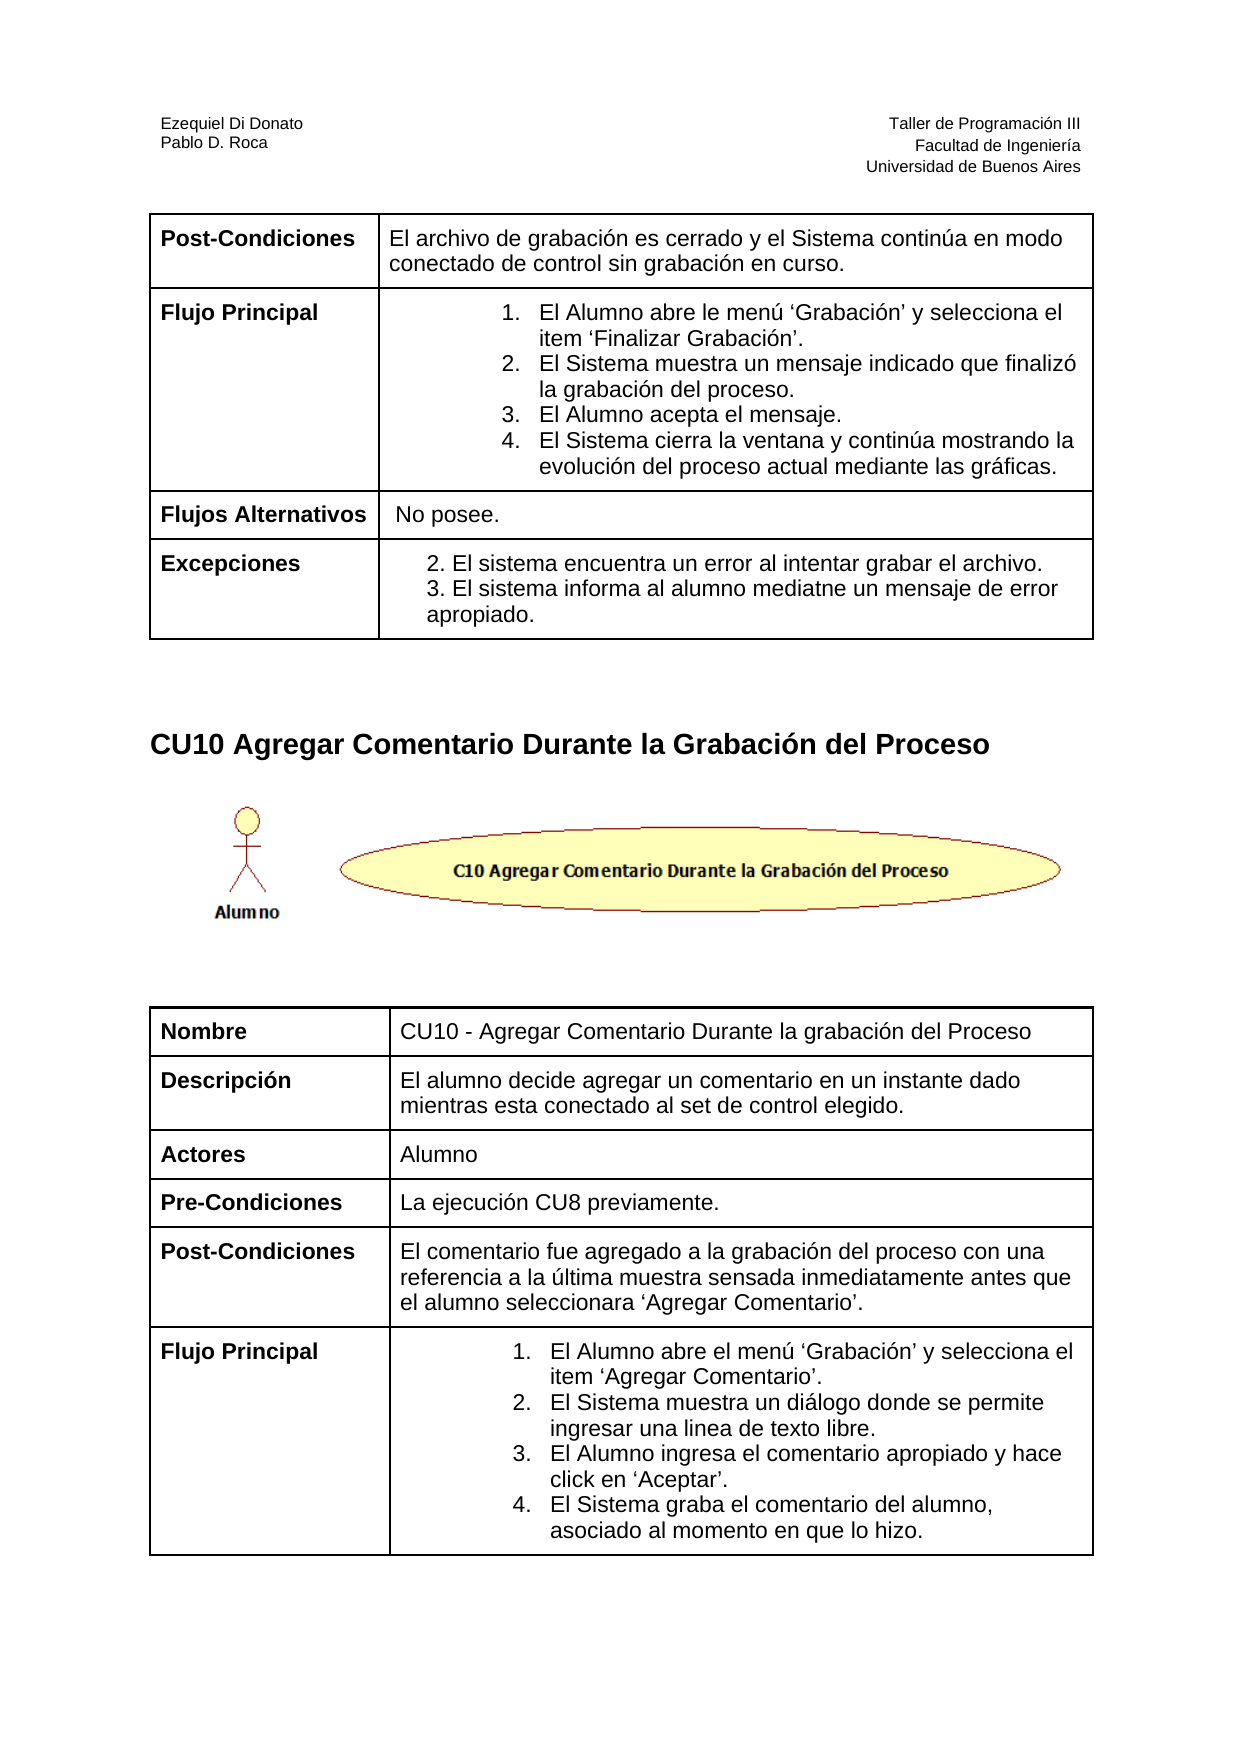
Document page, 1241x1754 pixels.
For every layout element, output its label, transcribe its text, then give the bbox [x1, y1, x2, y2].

table_cell Excepciones [151, 540, 378, 638]
table_cell Actores [151, 1131, 389, 1178]
table_cell Post-Condiciones [151, 1228, 389, 1326]
table_cell Flujos Alternativos [151, 492, 378, 538]
table_cell El comentario fue agregado a la grabación del proceso con una referencia a la última muestra sensada inmediatamente antes que el alumno seleccionara ‘Agregar Comentario’. [391, 1228, 1092, 1326]
table_cell Pre-Condiciones [151, 1180, 389, 1226]
table_cell El archivo de grabación es cerrado y el Sistema continúa en modo conectado de control sin grabación en curso. [380, 215, 1092, 287]
picture [150, 773, 1090, 965]
table_header Nombre [151, 1009, 389, 1055]
table_cell El Alumno abre el menú ‘Grabación’ y selecciona el item ‘Agregar Comentario’. El Sistema muestra un diálogo donde se permite ingresar una linea de texto libre. El Alumno ingresa el comentario apropiado y hace click en ‘Aceptar’. El Sistema graba el comentario del alumno, asociado al momento en que lo hizo. [391, 1328, 1092, 1554]
table_cell Flujo Principal [151, 1328, 389, 1554]
table_cell Flujo Principal [151, 289, 378, 489]
table_cell No posee. [380, 492, 1092, 538]
table_cell Post-Condiciones [151, 215, 378, 287]
table_cell 2. El sistema encuentra un error al intentar grabar el archivo. 3. El sistema informa al alumno mediatne un mensaje de error apropiado. [380, 540, 1092, 638]
table_cell Descripción [151, 1057, 389, 1129]
subtitle CU10 Agregar Comentario Durante la Grabación del Proceso [150, 728, 1090, 760]
table_cell La ejecución CU8 previamente. [391, 1180, 1092, 1226]
table_cell El Alumno abre le menú ‘Grabación’ y selecciona el item ‘Finalizar Grabación’. El Sistema muestra un mensaje indicado que finalizó la grabación del proceso. El Alumno acepta el mensaje. El Sistema cierra la ventana y continúa mostrando la evolución del proceso actual mediante las gráficas. [380, 289, 1092, 489]
table_cell Alumno [391, 1131, 1092, 1178]
table_cell El alumno decide agregar un comentario en un instante dado mientras esta conectado al set de control elegido. [391, 1057, 1092, 1129]
table_header CU10 - Agregar Comentario Durante la grabación del Proceso [391, 1009, 1092, 1055]
